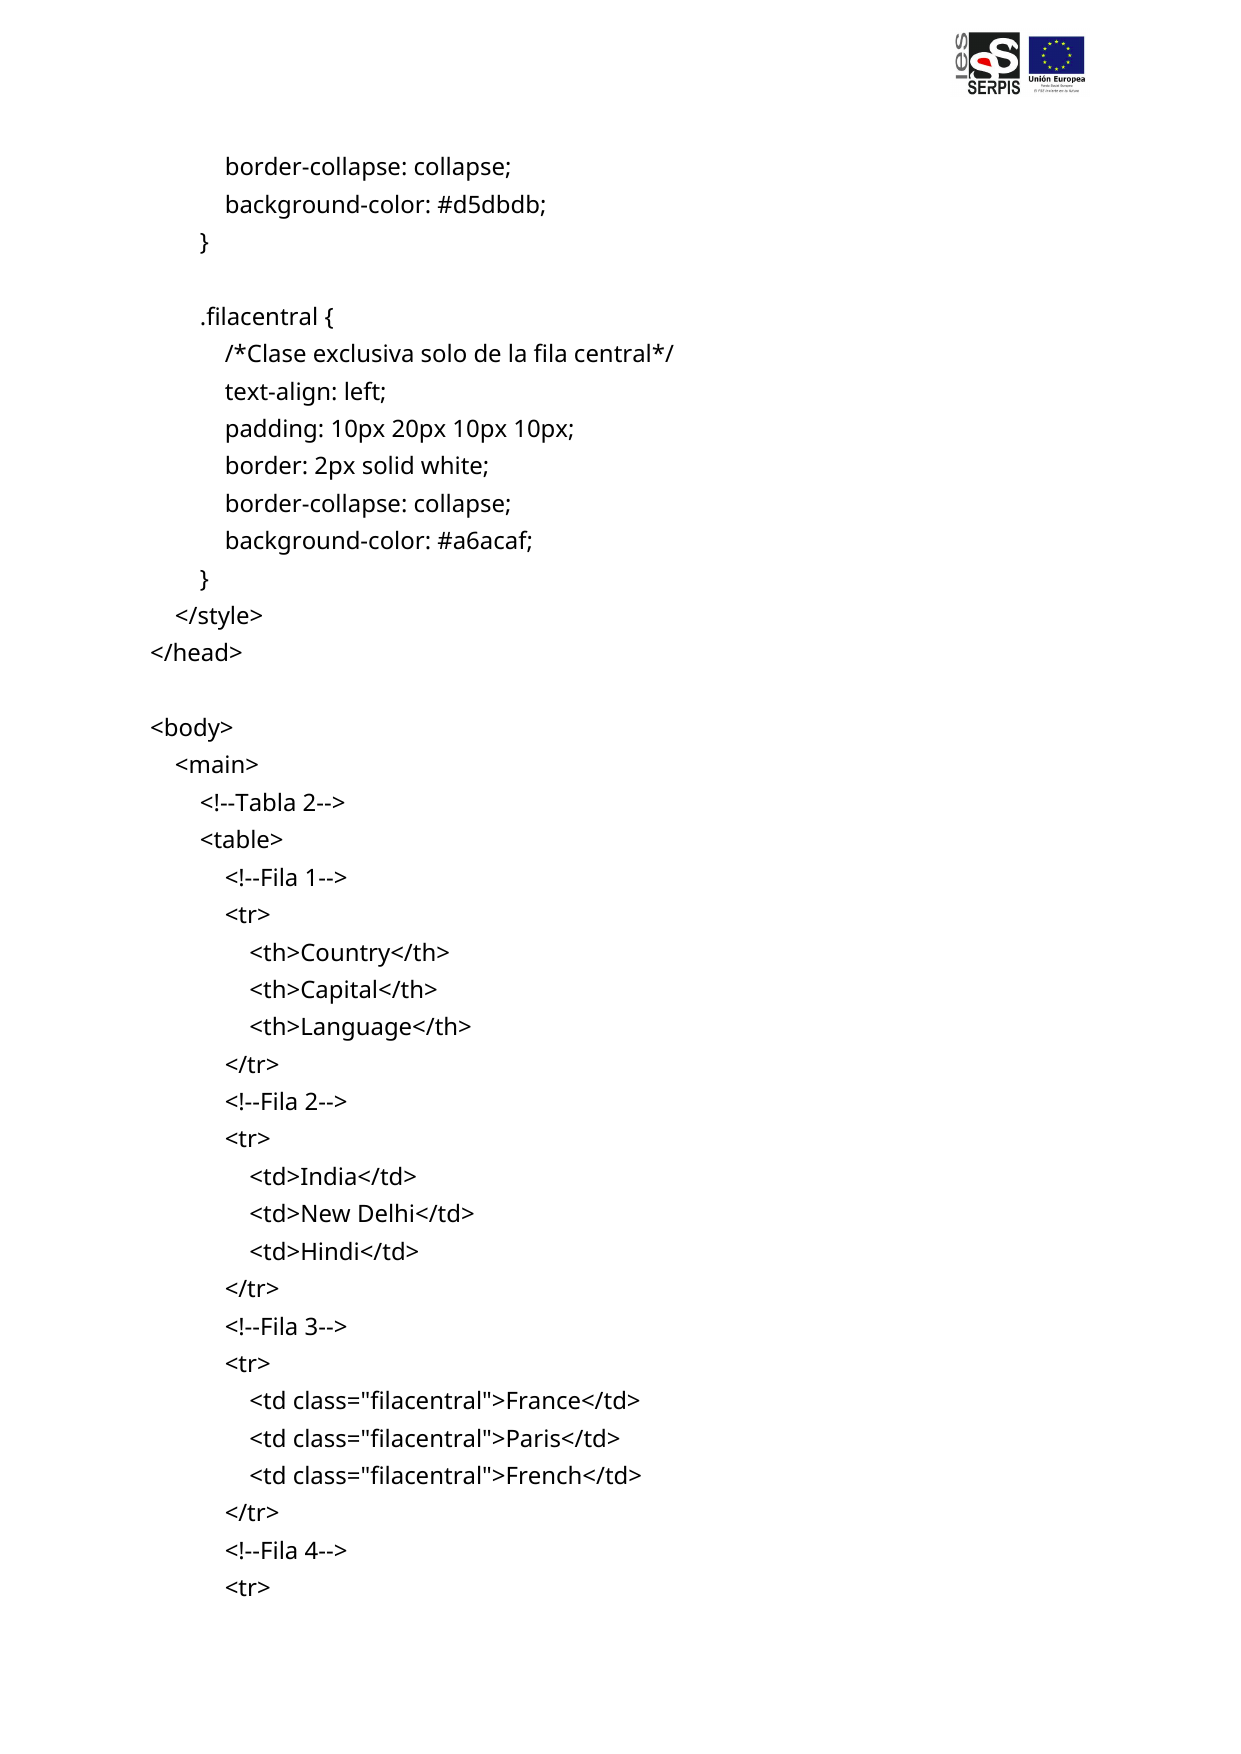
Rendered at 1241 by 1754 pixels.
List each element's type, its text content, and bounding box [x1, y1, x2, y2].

text <td>Hindi</td> [150, 1234, 1090, 1267]
text } [150, 225, 1090, 257]
text border: 2px solid white; [150, 449, 1090, 482]
text background-color: #a6acaf; [150, 524, 1090, 557]
picture [950, 28, 1090, 97]
text <main> [150, 748, 1090, 781]
text <td class="filacentral">Paris</td> [150, 1421, 1090, 1454]
text </style> [150, 599, 1090, 631]
text <!--Fila 2--> [150, 1085, 1090, 1117]
text <td>India</td> [150, 1160, 1090, 1192]
text <td class="filacentral">France</td> [150, 1384, 1090, 1417]
text <tr> [150, 898, 1090, 931]
text <th>Country</th> [150, 935, 1090, 968]
text <table> [150, 823, 1090, 856]
text </tr> [150, 1047, 1090, 1080]
text border-collapse: collapse; [150, 487, 1090, 519]
text <th>Language</th> [150, 1010, 1090, 1043]
text <td class="filacentral">French</td> [150, 1459, 1090, 1491]
text <th>Capital</th> [150, 973, 1090, 1005]
text <tr> [150, 1571, 1090, 1604]
text background-color: #d5dbdb; [150, 187, 1090, 220]
text <tr> [150, 1122, 1090, 1155]
text </head> [150, 636, 1090, 669]
text <tr> [150, 1347, 1090, 1379]
text </tr> [150, 1272, 1090, 1304]
text <!--Fila 4--> [150, 1534, 1090, 1566]
text .filacentral { [150, 299, 1090, 332]
text padding: 10px 20px 10px 10px; [150, 412, 1090, 444]
text text-align: left; [150, 374, 1090, 407]
text <!--Fila 3--> [150, 1309, 1090, 1342]
text <body> [150, 711, 1090, 743]
text /*Clase exclusiva solo de la fila central*/ [150, 337, 1090, 369]
text border-collapse: collapse; [150, 150, 1090, 183]
text <!--Fila 1--> [150, 861, 1090, 893]
text <!--Tabla 2--> [150, 786, 1090, 818]
text <td>New Delhi</td> [150, 1197, 1090, 1230]
text } [150, 561, 1090, 594]
text </tr> [150, 1496, 1090, 1529]
